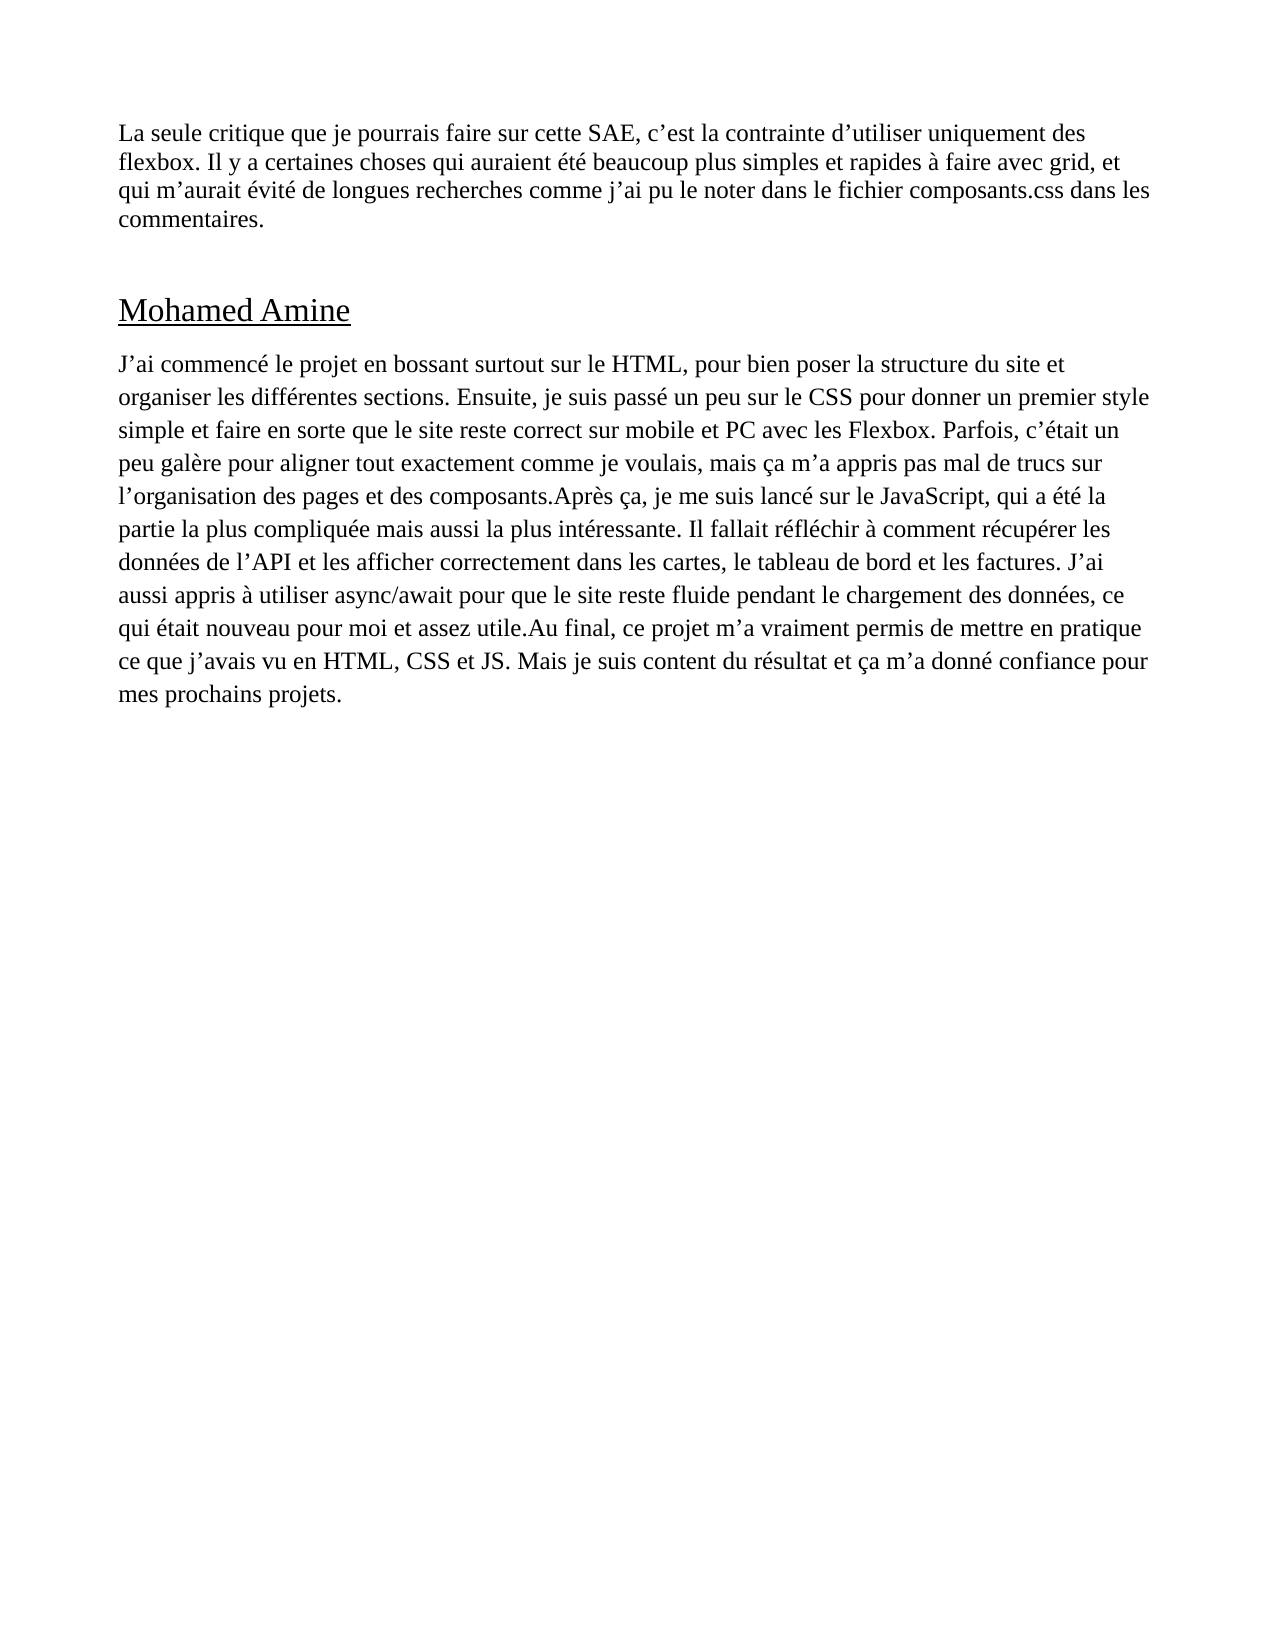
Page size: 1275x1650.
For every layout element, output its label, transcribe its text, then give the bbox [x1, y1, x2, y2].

text Mohamed Amine [118, 291, 1157, 329]
text J’ai commencé le projet en bossant surtout sur le HTML, pour bien poser la structure du site et organiser les différentes sections. Ensuite, je suis passé un peu sur le CSS pour donner un premier style simple et faire en sorte que le site reste correct sur mobile et PC avec les Flexbox. Parfois, c’était un peu galère pour aligner tout exactement comme je voulais, mais ça m’a appris pas mal de trucs sur l’organisation des pages et des composants.Après ça, je me suis lancé sur le JavaScript, qui a été la partie la plus compliquée mais aussi la plus intéressante. Il fallait réfléchir à comment récupérer les données de l’API et les afficher correctement dans les cartes, le tableau de bord et les factures. J’ai aussi appris à utiliser async/await pour que le site reste fluide pendant le chargement des données, ce qui était nouveau pour moi et assez utile.Au final, ce projet m’a vraiment permis de mettre en pratique ce que j’avais vu en HTML, CSS et JS. Mais je suis content du résultat et ça m’a donné confiance pour mes prochains projets. [118, 349, 1157, 708]
text La seule critique que je pourrais faire sur cette SAE, c’est la contrainte d’utiliser uniquement des flexbox. Il y a certaines choses qui auraient été beaucoup plus simples et rapides à faire avec grid, et qui m’aurait évité de longues recherches comme j’ai pu le noter dans le fichier composants.css dans les commentaires. [118, 118, 1157, 233]
